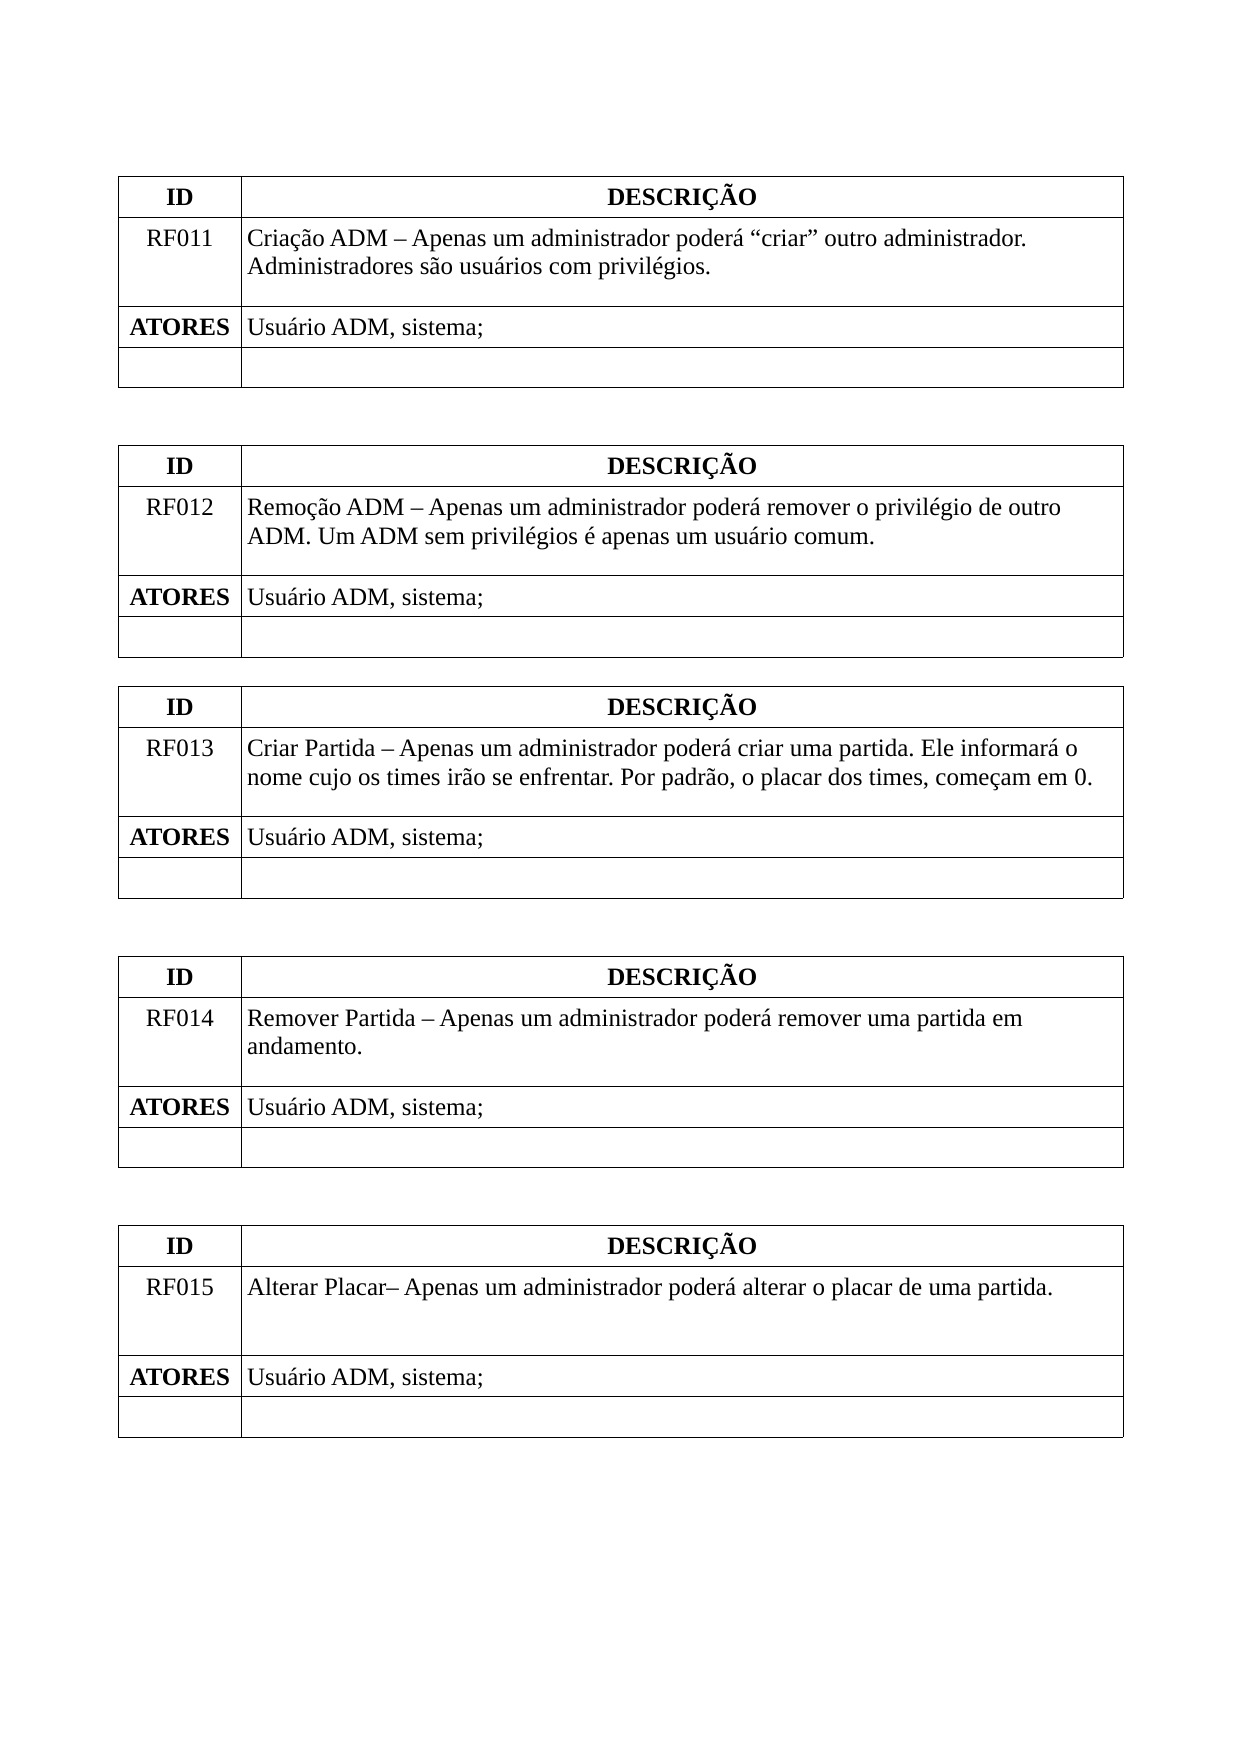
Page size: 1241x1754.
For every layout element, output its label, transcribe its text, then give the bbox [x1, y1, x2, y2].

table_cell Alterar Placar– Apenas um administrador poderá alterar o placar de uma partida. [242, 1267, 1123, 1355]
table_cell Usuário ADM, sistema; [242, 1087, 1123, 1126]
table_cell Remover Partida – Apenas um administrador poderá remover uma partida em andamento. [242, 998, 1123, 1086]
table_header DESCRIÇÃO [242, 957, 1123, 996]
table_cell Usuário ADM, sistema; [242, 576, 1123, 616]
table_cell [242, 858, 1123, 898]
table_cell RF015 [119, 1267, 241, 1355]
table_cell [242, 1397, 1123, 1437]
table_header ID [119, 177, 241, 216]
table_header ID [119, 446, 241, 486]
table_cell Remoção ADM – Apenas um administrador poderá remover o privilégio de outro ADM. Um ADM sem privilégios é apenas um usuário comum. [242, 487, 1123, 575]
table_cell [242, 617, 1123, 657]
table_header DESCRIÇÃO [242, 1226, 1123, 1266]
table_cell [119, 1397, 241, 1437]
table_cell ATORES [119, 1356, 241, 1396]
table_cell [242, 348, 1123, 387]
table_cell RF014 [119, 998, 241, 1086]
table_header DESCRIÇÃO [242, 687, 1123, 727]
table_cell RF011 [119, 218, 241, 306]
table_cell [119, 858, 241, 898]
table_cell ATORES [119, 817, 241, 857]
table_header DESCRIÇÃO [242, 446, 1123, 486]
table_cell [119, 617, 241, 657]
table_cell ATORES [119, 307, 241, 346]
table_cell [119, 348, 241, 387]
table_cell Usuário ADM, sistema; [242, 817, 1123, 857]
table_header ID [119, 687, 241, 727]
table_cell ATORES [119, 576, 241, 616]
table_header ID [119, 1226, 241, 1266]
table_header DESCRIÇÃO [242, 177, 1123, 216]
table_cell Criar Partida – Apenas um administrador poderá criar uma partida. Ele informará o nome cujo os times irão se enfrentar. Por padrão, o placar dos times, começam em 0. [242, 728, 1123, 816]
table_header ID [119, 957, 241, 996]
table_cell Usuário ADM, sistema; [242, 307, 1123, 346]
table_cell RF013 [119, 728, 241, 816]
table_cell ATORES [119, 1087, 241, 1126]
table_cell [119, 1128, 241, 1167]
table_cell Usuário ADM, sistema; [242, 1356, 1123, 1396]
table_cell Criação ADM – Apenas um administrador poderá “criar” outro administrador. Administradores são usuários com privilégios. [242, 218, 1123, 306]
table_cell [242, 1128, 1123, 1167]
table_cell RF012 [119, 487, 241, 575]
